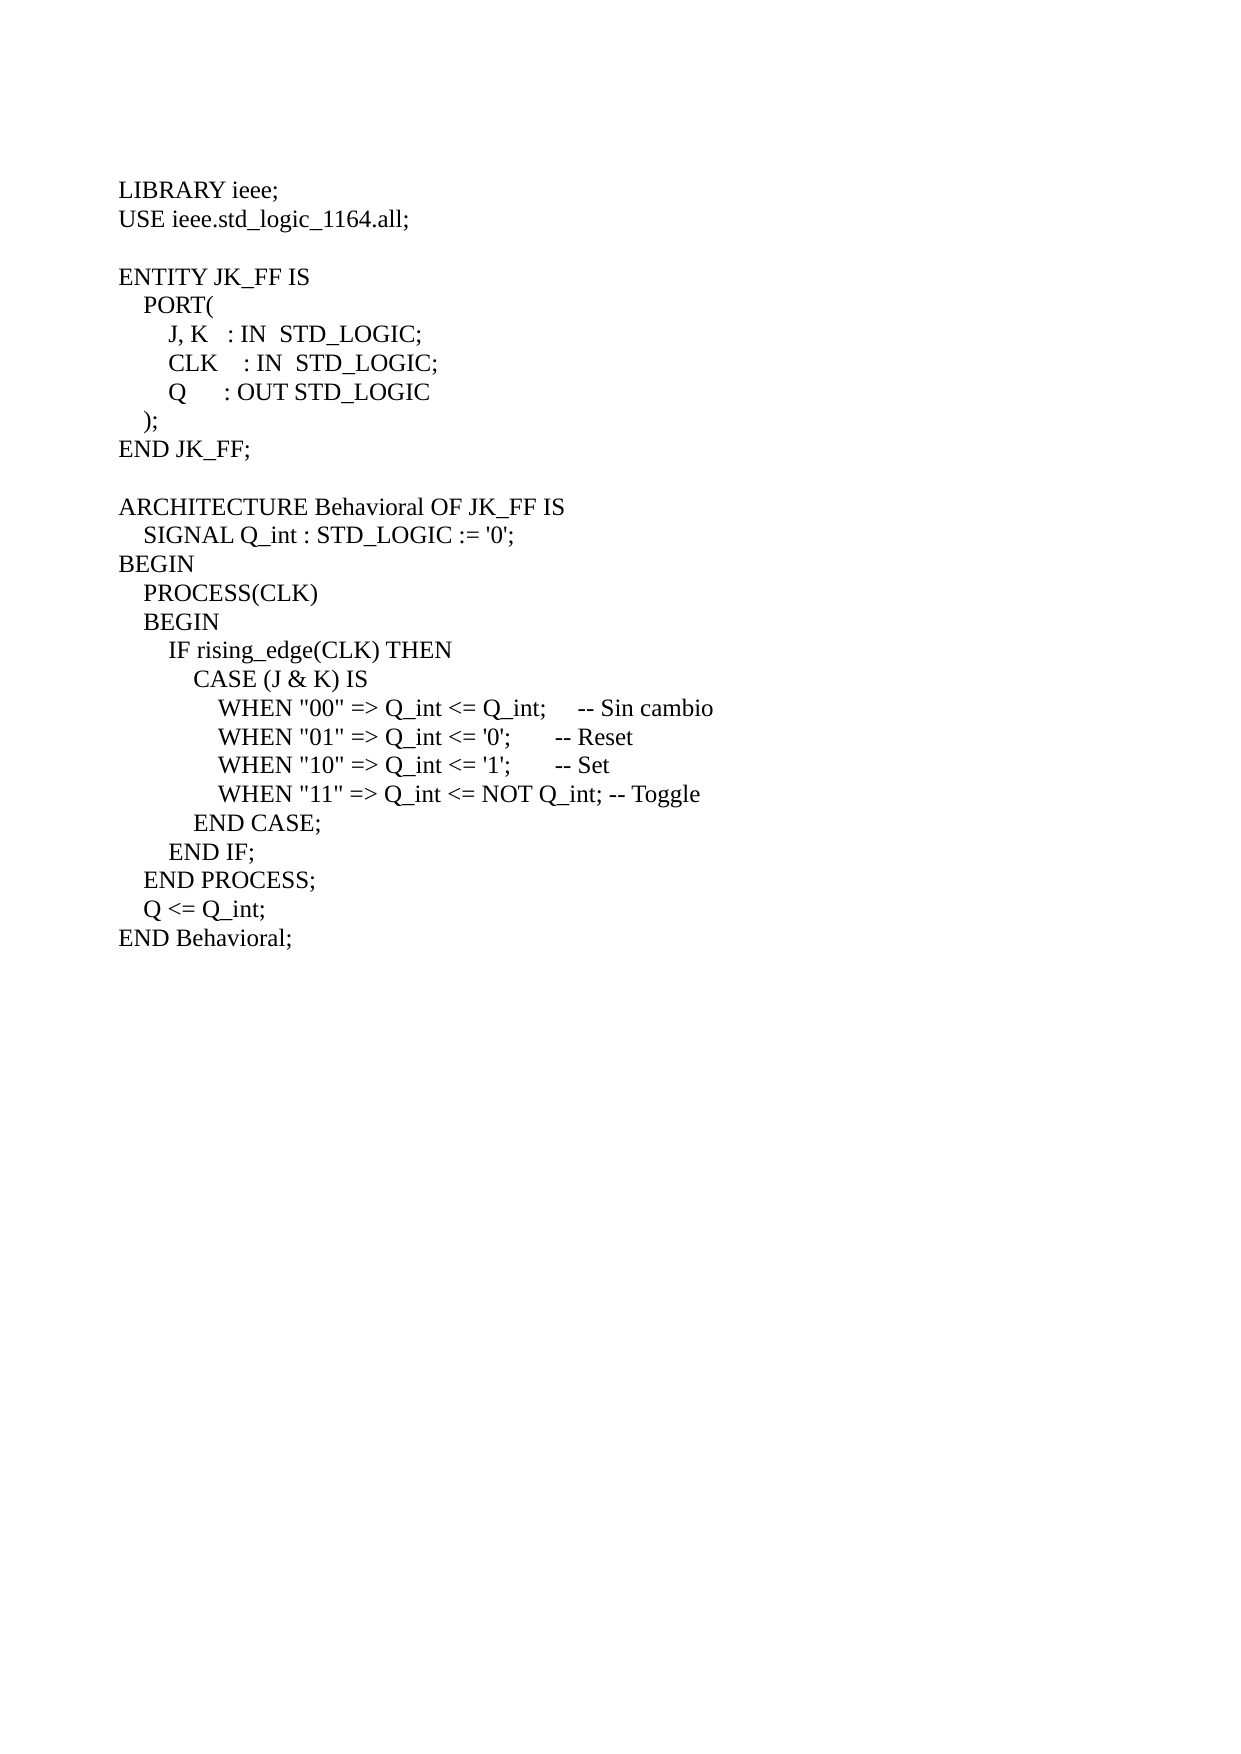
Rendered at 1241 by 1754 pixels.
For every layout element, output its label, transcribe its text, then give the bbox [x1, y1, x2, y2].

text ENTITY JK_FF IS [118, 262, 1122, 291]
text SIGNAL Q_int : STD_LOGIC := '0'; [118, 521, 1122, 549]
text WHEN "11" => Q_int <= NOT Q_int; -- Toggle [118, 779, 1122, 808]
text CLK : IN STD_LOGIC; [118, 348, 1122, 377]
text PROCESS(CLK) [118, 578, 1122, 607]
text END Behavioral; [118, 923, 1122, 952]
text END JK_FF; [118, 434, 1122, 463]
text CASE (J & K) IS [118, 664, 1122, 693]
text END IF; [118, 837, 1122, 866]
text BEGIN [118, 549, 1122, 578]
text BEGIN [118, 607, 1122, 636]
text WHEN "10" => Q_int <= '1'; -- Set [118, 751, 1122, 779]
text ); [118, 406, 1122, 434]
text Q <= Q_int; [118, 894, 1122, 923]
text WHEN "00" => Q_int <= Q_int; -- Sin cambio [118, 693, 1122, 722]
text IF rising_edge(CLK) THEN [118, 636, 1122, 664]
text PORT( [118, 291, 1122, 319]
text WHEN "01" => Q_int <= '0'; -- Reset [118, 722, 1122, 751]
text LIBRARY ieee; [118, 176, 1122, 204]
text USE ieee.std_logic_1164.all; [118, 204, 1122, 233]
text END CASE; [118, 808, 1122, 837]
text END PROCESS; [118, 866, 1122, 894]
text ARCHITECTURE Behavioral OF JK_FF IS [118, 492, 1122, 521]
text Q : OUT STD_LOGIC [118, 377, 1122, 406]
text J, K : IN STD_LOGIC; [118, 319, 1122, 348]
